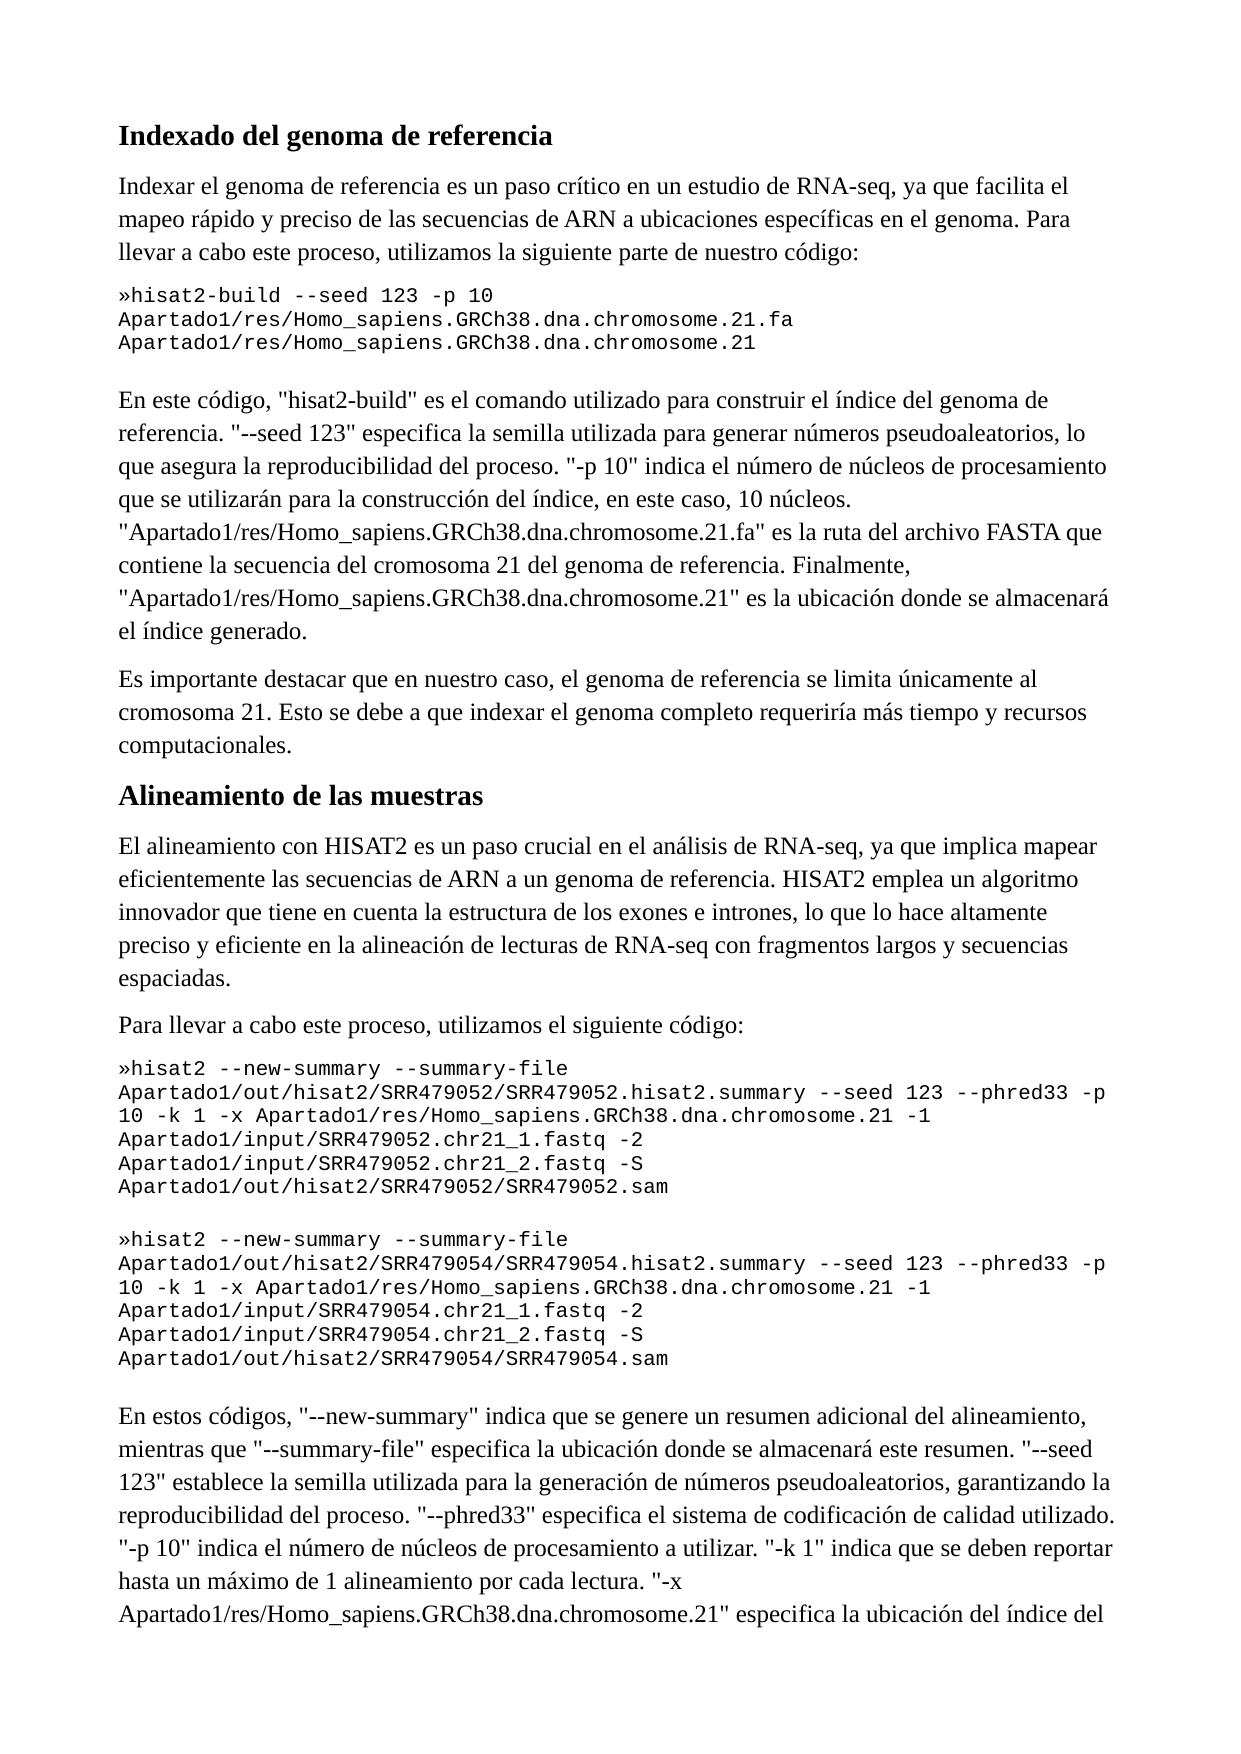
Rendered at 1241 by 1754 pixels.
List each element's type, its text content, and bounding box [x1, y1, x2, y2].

text »hisat2 --new-summary --summary-file Apartado1/out/hisat2/SRR479052/SRR479052.hisat2.summary --seed 123 --phred33 -p 10 -k 1 -x Apartado1/res/Homo_sapiens.GRCh38.dna.chromosome.21 -1 Apartado1/input/SRR479052.chr21_1.fastq -2 Apartado1/input/SRR479052.chr21_2.fastq -S Apartado1/out/hisat2/SRR479052/SRR479052.sam [118, 1058, 1122, 1200]
text Indexar el genoma de referencia es un paso crítico en un estudio de RNA-seq, ya que facilita el mapeo rápido y preciso de las secuencias de ARN a ubicaciones específicas en el genoma. Para llevar a cabo este proceso, utilizamos la siguiente parte de nuestro código: [118, 171, 1122, 266]
text Para llevar a cabo este proceso, utilizamos el siguiente código: [118, 1011, 1122, 1039]
text En este código, "hisat2-build" es el comando utilizado para construir el índice del genoma de referencia. "--seed 123" especifica la semilla utilizada para generar números pseudoaleatorios, lo que asegura la reproducibilidad del proceso. "-p 10" indica el número de núcleos de procesamiento que se utilizarán para la construcción del índice, en este caso, 10 núcleos. "Apartado1/res/Homo_sapiens.GRCh38.dna.chromosome.21.fa" es la ruta del archivo FASTA que contiene la secuencia del cromosoma 21 del genoma de referencia. Finalmente, "Apartado1/res/Homo_sapiens.GRCh38.dna.chromosome.21" es la ubicación donde se almacenará el índice generado. [118, 385, 1122, 645]
text Indexado del genoma de referencia [118, 118, 1122, 152]
text Alineamiento de las muestras [118, 778, 1122, 811]
text En estos códigos, "--new-summary" indica que se genere un resumen adicional del alineamiento, mientras que "--summary-file" especifica la ubicación donde se almacenará este resumen. "--seed 123" establece la semilla utilizada para la generación de números pseudoaleatorios, garantizando la reproducibilidad del proceso. "--phred33" especifica el sistema de codificación de calidad utilizado. "-p 10" indica el número de núcleos de procesamiento a utilizar. "-k 1" indica que se deben reportar hasta un máximo de 1 alineamiento por cada lectura. "-x Apartado1/res/Homo_sapiens.GRCh38.dna.chromosome.21" especifica la ubicación del índice del [118, 1401, 1122, 1628]
text »hisat2 --new-summary --summary-file Apartado1/out/hisat2/SRR479054/SRR479054.hisat2.summary --seed 123 --phred33 -p 10 -k 1 -x Apartado1/res/Homo_sapiens.GRCh38.dna.chromosome.21 -1 Apartado1/input/SRR479054.chr21_1.fastq -2 Apartado1/input/SRR479054.chr21_2.fastq -S Apartado1/out/hisat2/SRR479054/SRR479054.sam [118, 1229, 1122, 1371]
text »hisat2-build --seed 123 -p 10 Apartado1/res/Homo_sapiens.GRCh38.dna.chromosome.21.fa Apartado1/res/Homo_sapiens.GRCh38.dna.chromosome.21 [118, 285, 1122, 356]
text El alineamiento con HISAT2 es un paso crucial en el análisis de RNA-seq, ya que implica mapear eficientemente las secuencias de ARN a un genoma de referencia. HISAT2 emplea un algoritmo innovador que tiene en cuenta la estructura de los exones e intrones, lo que lo hace altamente preciso y eficiente en la alineación de lecturas de RNA-seq con fragmentos largos y secuencias espaciadas. [118, 831, 1122, 992]
text Es importante destacar que en nuestro caso, el genoma de referencia se limita únicamente al cromosoma 21. Esto se debe a que indexar el genoma completo requeriría más tiempo y recursos computacionales. [118, 664, 1122, 759]
